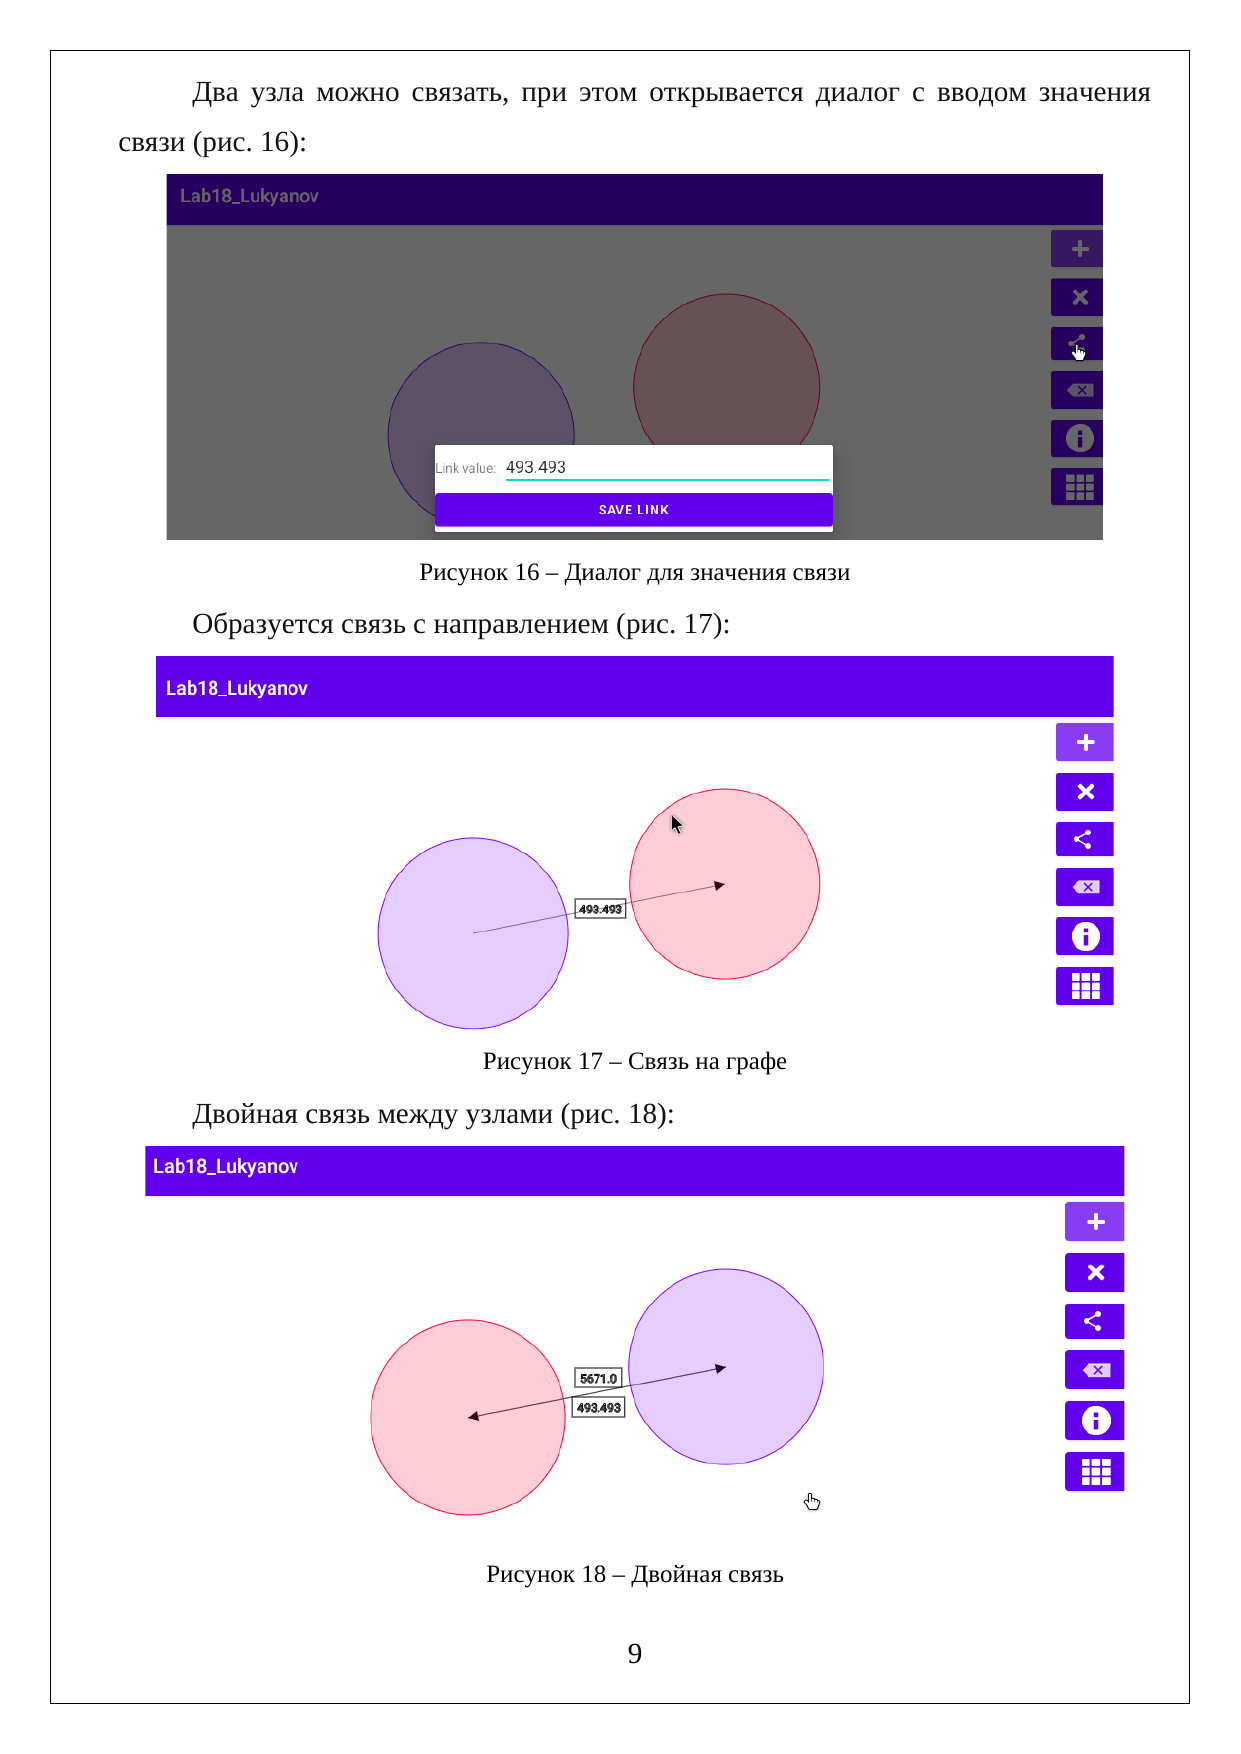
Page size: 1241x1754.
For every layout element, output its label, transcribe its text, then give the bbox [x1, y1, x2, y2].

text Двойная связь между узлами (рис. 18): [118, 1096, 1152, 1129]
text Рисунок 18 – Двойная связь [118, 1559, 1152, 1588]
text Два узла можно связать, при этом открывается диалог с вводом значения связи (рис. 16): [118, 74, 1152, 158]
text Рисунок 17 – Связь на графе [118, 1046, 1152, 1075]
text Рисунок 16 – Диалог для значения связи [118, 557, 1152, 586]
text Образуется связь с направлением (рис. 17): [118, 606, 1152, 640]
